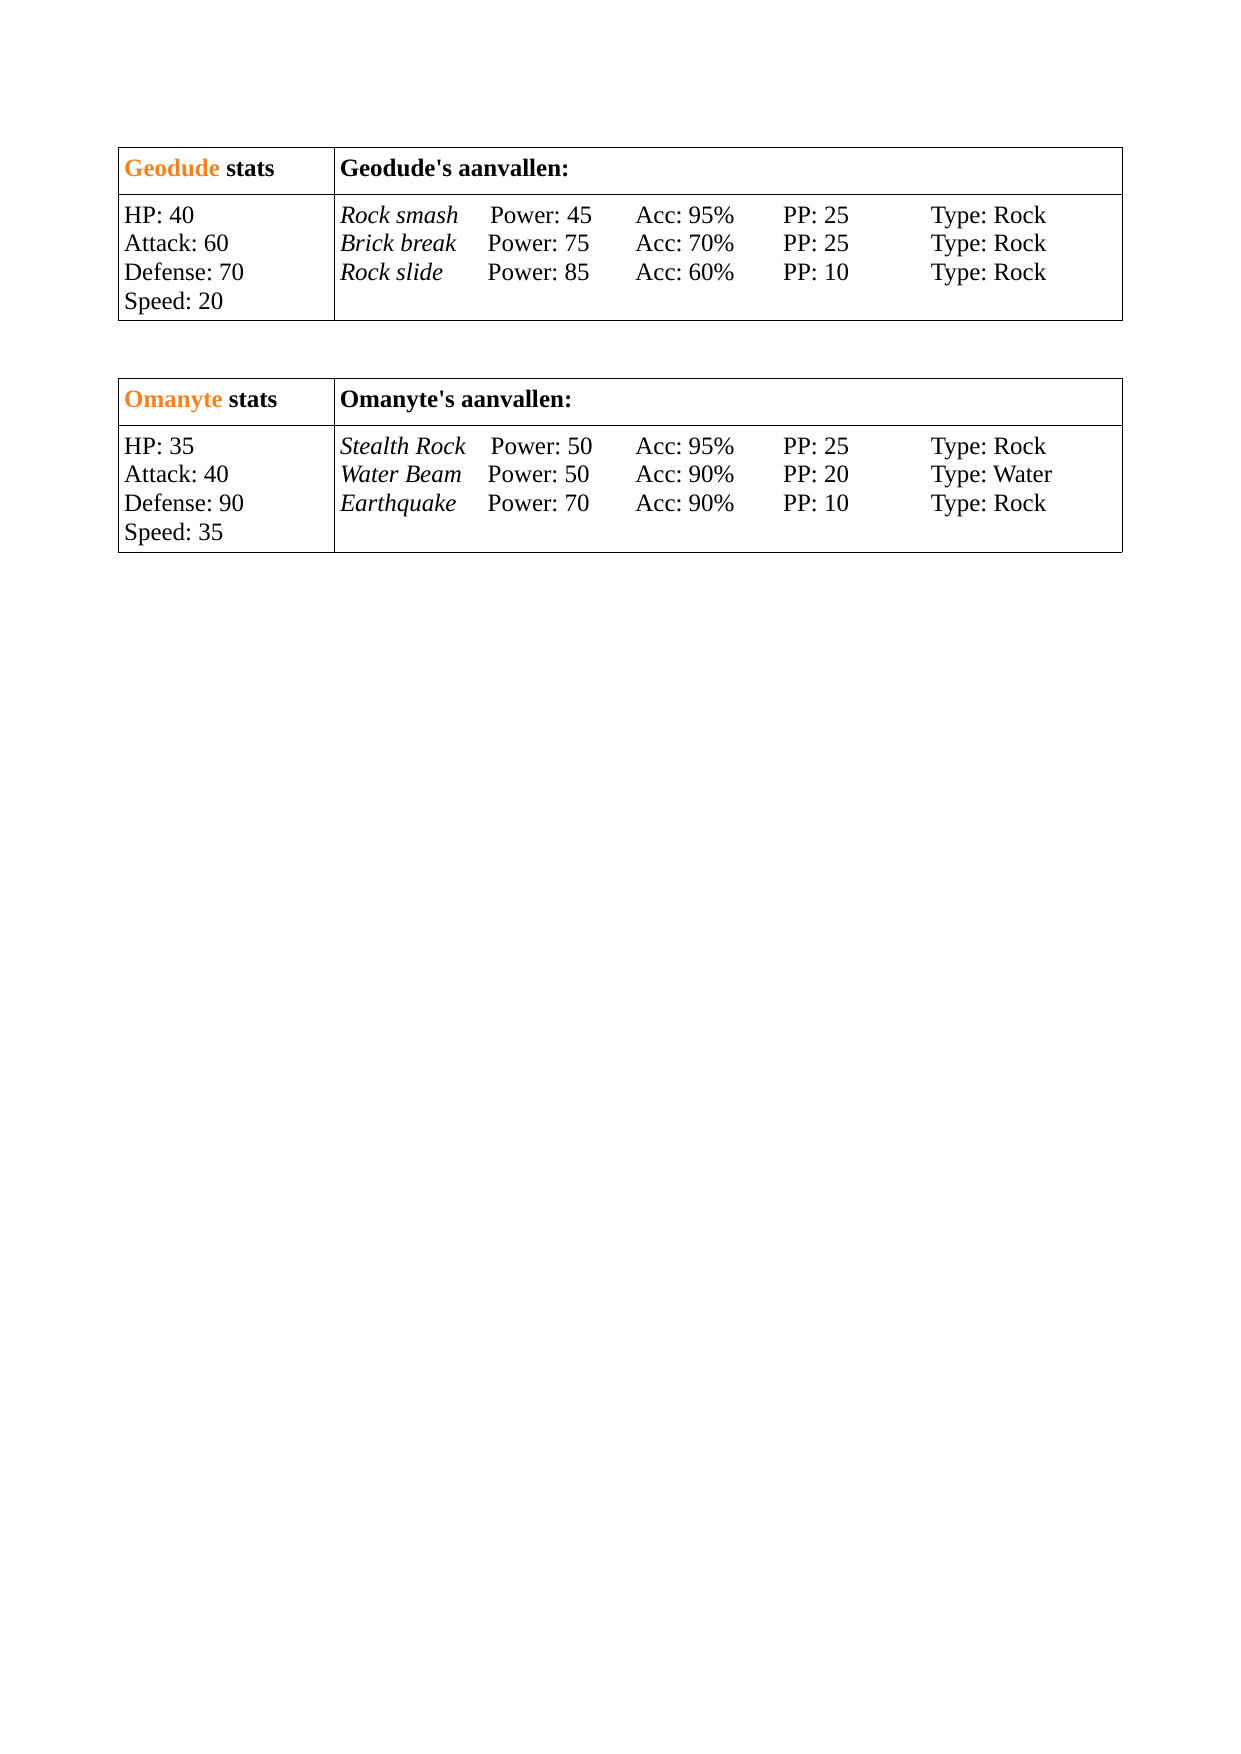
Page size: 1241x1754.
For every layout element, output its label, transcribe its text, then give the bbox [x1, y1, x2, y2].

table_header HP: 35 Attack: 40 Defense: 90 Speed: 35 [119, 426, 334, 552]
table_header Rock smash Power: 45 Acc: 95% PP: 25 Type: Rock Brick break Power: 75 Acc: 70% PP: 25 Type: Rock Rock slide Power: 85 Acc: 60% PP: 10 Type: Rock [335, 195, 1122, 320]
table_header Omanyte stats [119, 379, 334, 425]
table_header Omanyte's aanvallen: [335, 379, 1122, 425]
table_header Geodude stats [119, 148, 334, 194]
table_header Stealth Rock Power: 50 Acc: 95% PP: 25 Type: Rock Water Beam Power: 50 Acc: 90% PP: 20 Type: Water Earthquake Power: 70 Acc: 90% PP: 10 Type: Rock [335, 426, 1122, 552]
table_header Geodude's aanvallen: [335, 148, 1122, 194]
table_header HP: 40 Attack: 60 Defense: 70 Speed: 20 [119, 195, 334, 320]
